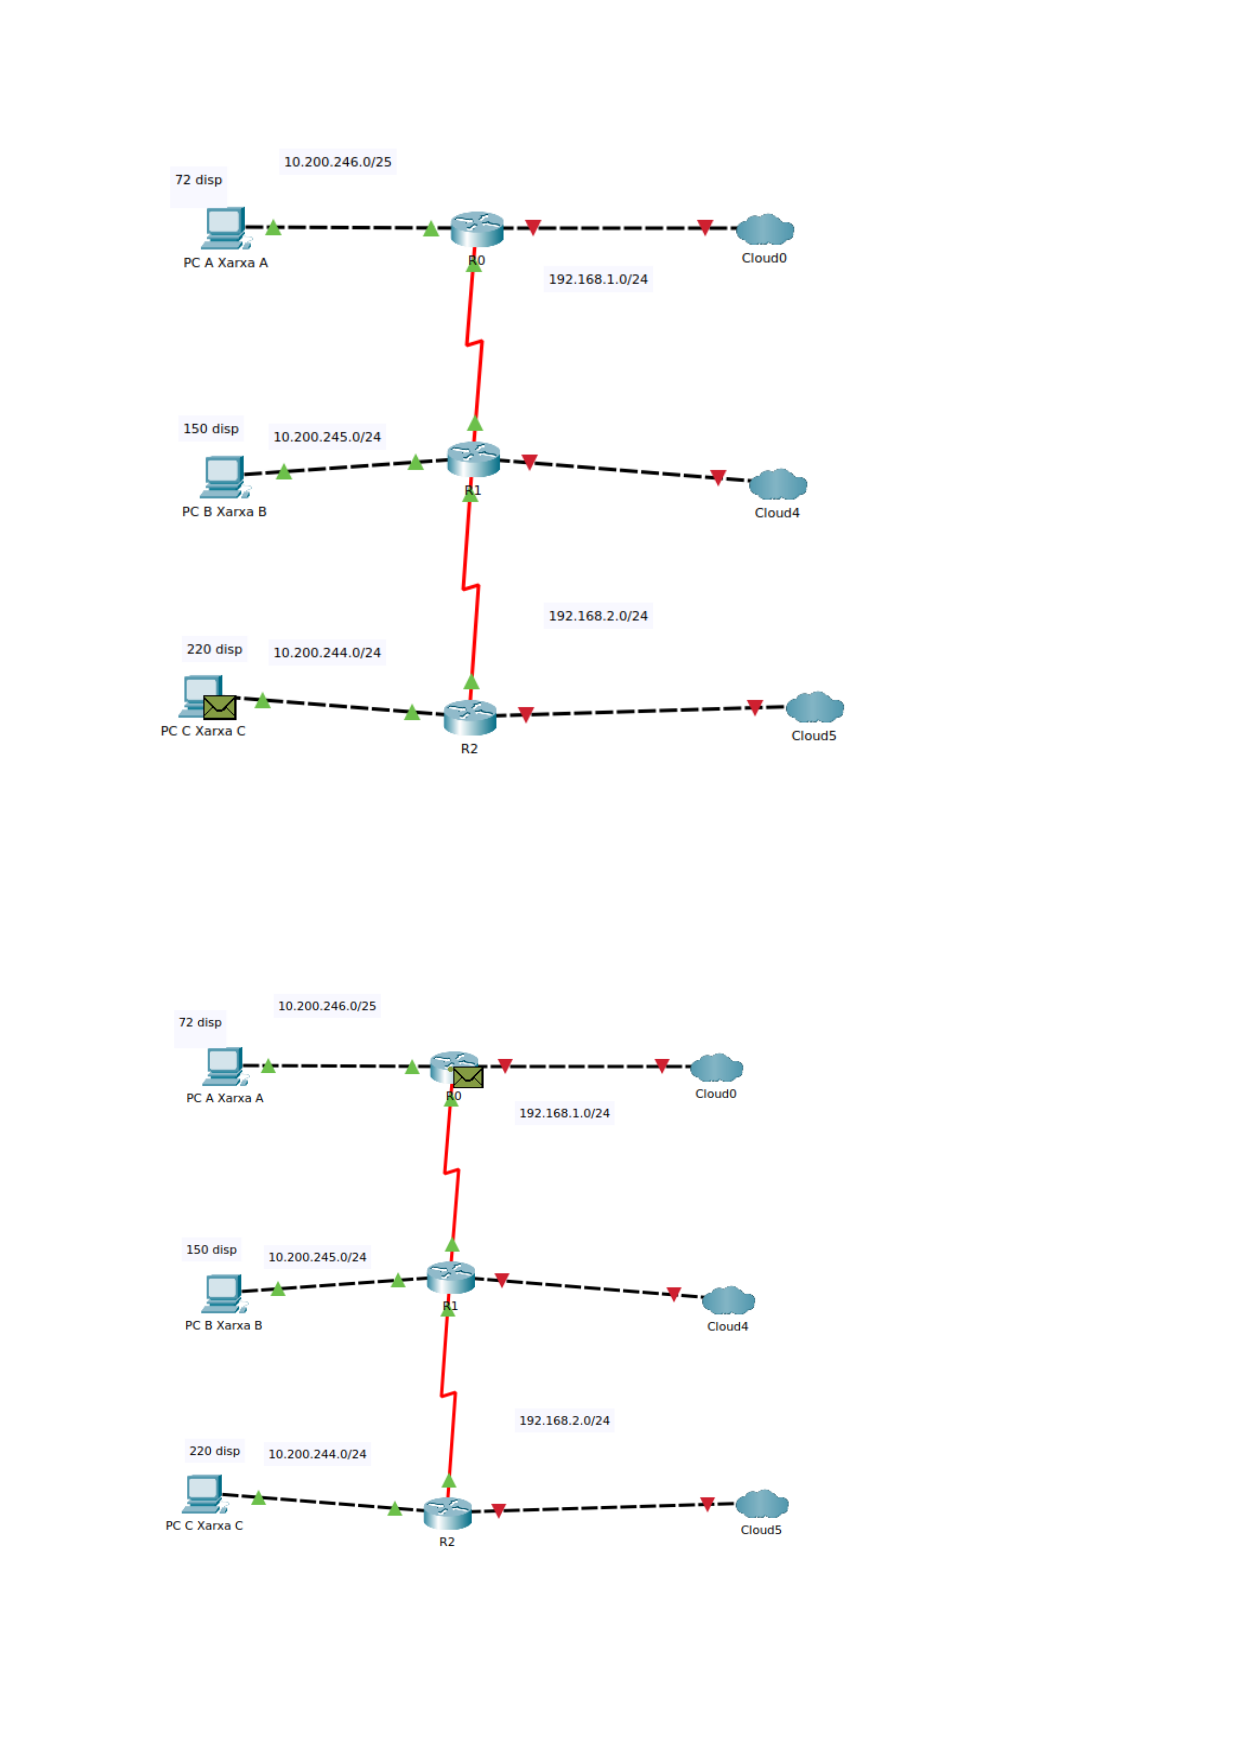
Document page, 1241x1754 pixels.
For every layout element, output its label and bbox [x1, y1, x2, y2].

picture [118, 118, 1123, 866]
picture [118, 955, 1123, 1624]
